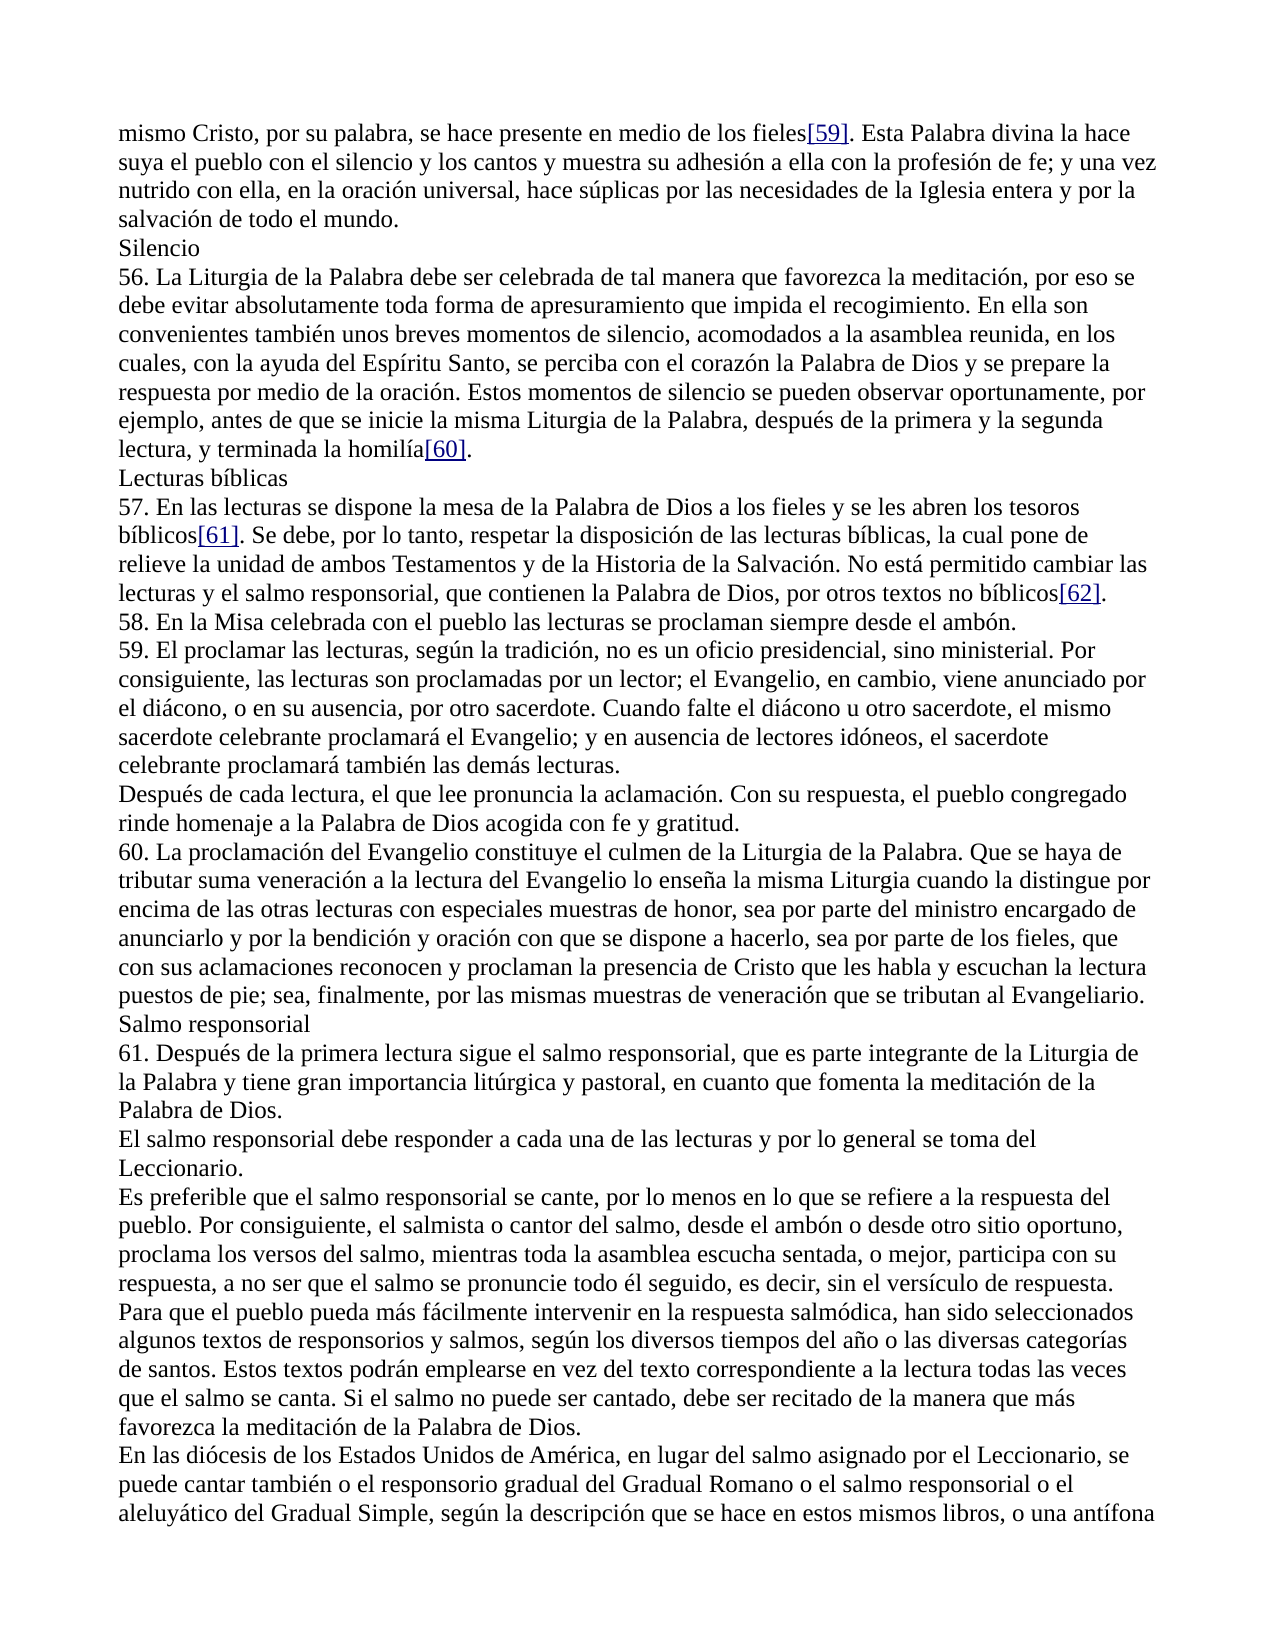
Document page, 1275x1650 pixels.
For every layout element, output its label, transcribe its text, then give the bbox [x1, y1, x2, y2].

text 61. Después de la primera lectura sigue el salmo responsorial, que es parte integrante de la Liturgia de la Palabra y tiene gran importancia litúrgica y pastoral, en cuanto que fomenta la meditación de la Palabra de Dios. [118, 1038, 1157, 1124]
text Salmo responsorial [118, 1009, 1157, 1038]
text 58. En la Misa celebrada con el pueblo las lecturas se proclaman siempre desde el ambón. [118, 607, 1157, 636]
text Es preferible que el salmo responsorial se cante, por lo menos en lo que se refiere a la respuesta del pueblo. Por consiguiente, el salmista o cantor del salmo, desde el ambón o desde otro sitio oportuno, proclama los versos del salmo, mientras toda la asamblea escucha sentada, o mejor, participa con su respuesta, a no ser que el salmo se pronuncie todo él seguido, es decir, sin el versículo de respuesta. Para que el pueblo pueda más fácilmente intervenir en la respuesta salmódica, han sido seleccionados algunos textos de responsorios y salmos, según los diversos tiempos del año o las diversas categorías de santos. Estos textos podrán emplearse en vez del texto correspondiente a la lectura todas las veces que el salmo se canta. Si el salmo no puede ser cantado, debe ser recitado de la manera que más favorezca la meditación de la Palabra de Dios. [118, 1182, 1157, 1441]
text mismo Cristo, por su palabra, se hace presente en medio de los fieles[59]. Esta Palabra divina la hace suya el pueblo con el silencio y los cantos y muestra su adhesión a ella con la profesión de fe; y una vez nutrido con ella, en la oración universal, hace súplicas por las necesidades de la Iglesia entera y por la salvación de todo el mundo. [118, 118, 1157, 233]
text Silencio [118, 233, 1157, 262]
text Después de cada lectura, el que lee pronuncia la aclamación. Con su respuesta, el pueblo congregado rinde homenaje a la Palabra de Dios acogida con fe y gratitud. [118, 779, 1157, 837]
text En las diócesis de los Estados Unidos de América, en lugar del salmo asignado por el Leccionario, se puede cantar también o el responsorio gradual del Gradual Romano o el salmo responsorial o el aleluyático del Gradual Simple, según la descripción que se hace en estos mismos libros, o una antífona [118, 1441, 1157, 1527]
text 59. El proclamar las lecturas, según la tradición, no es un oficio presidencial, sino ministerial. Por consiguiente, las lecturas son proclamadas por un lector; el Evangelio, en cambio, viene anunciado por el diácono, o en su ausencia, por otro sacerdote. Cuando falte el diácono u otro sacerdote, el mismo sacerdote celebrante proclamará el Evangelio; y en ausencia de lectores idóneos, el sacerdote celebrante proclamará también las demás lecturas. [118, 636, 1157, 779]
text 60. La proclamación del Evangelio constituye el culmen de la Liturgia de la Palabra. Que se haya de tributar suma veneración a la lectura del Evangelio lo enseña la misma Liturgia cuando la distingue por encima de las otras lecturas con especiales muestras de honor, sea por parte del ministro encargado de anunciarlo y por la bendición y oración con que se dispone a hacerlo, sea por parte de los fieles, que con sus aclamaciones reconocen y proclaman la presencia de Cristo que les habla y escuchan la lectura puestos de pie; sea, finalmente, por las mismas muestras de veneración que se tributan al Evangeliario. [118, 837, 1157, 1009]
text El salmo responsorial debe responder a cada una de las lecturas y por lo general se toma del Leccionario. [118, 1124, 1157, 1182]
text Lecturas bíblicas [118, 463, 1157, 492]
text 56. La Liturgia de la Palabra debe ser celebrada de tal manera que favorezca la meditación, por eso se debe evitar absolutamente toda forma de apresuramiento que impida el recogimiento. En ella son convenientes también unos breves momentos de silencio, acomodados a la asamblea reunida, en los cuales, con la ayuda del Espíritu Santo, se perciba con el corazón la Palabra de Dios y se prepare la respuesta por medio de la oración. Estos momentos de silencio se pueden observar oportunamente, por ejemplo, antes de que se inicie la misma Liturgia de la Palabra, después de la primera y la segunda lectura, y terminada la homilía[60]. [118, 262, 1157, 463]
text 57. En las lecturas se dispone la mesa de la Palabra de Dios a los fieles y se les abren los tesoros bíblicos[61]. Se debe, por lo tanto, respetar la disposición de las lecturas bíblicas, la cual pone de relieve la unidad de ambos Testamentos y de la Historia de la Salvación. No está permitido cambiar las lecturas y el salmo responsorial, que contienen la Palabra de Dios, por otros textos no bíblicos[62]. [118, 492, 1157, 607]
